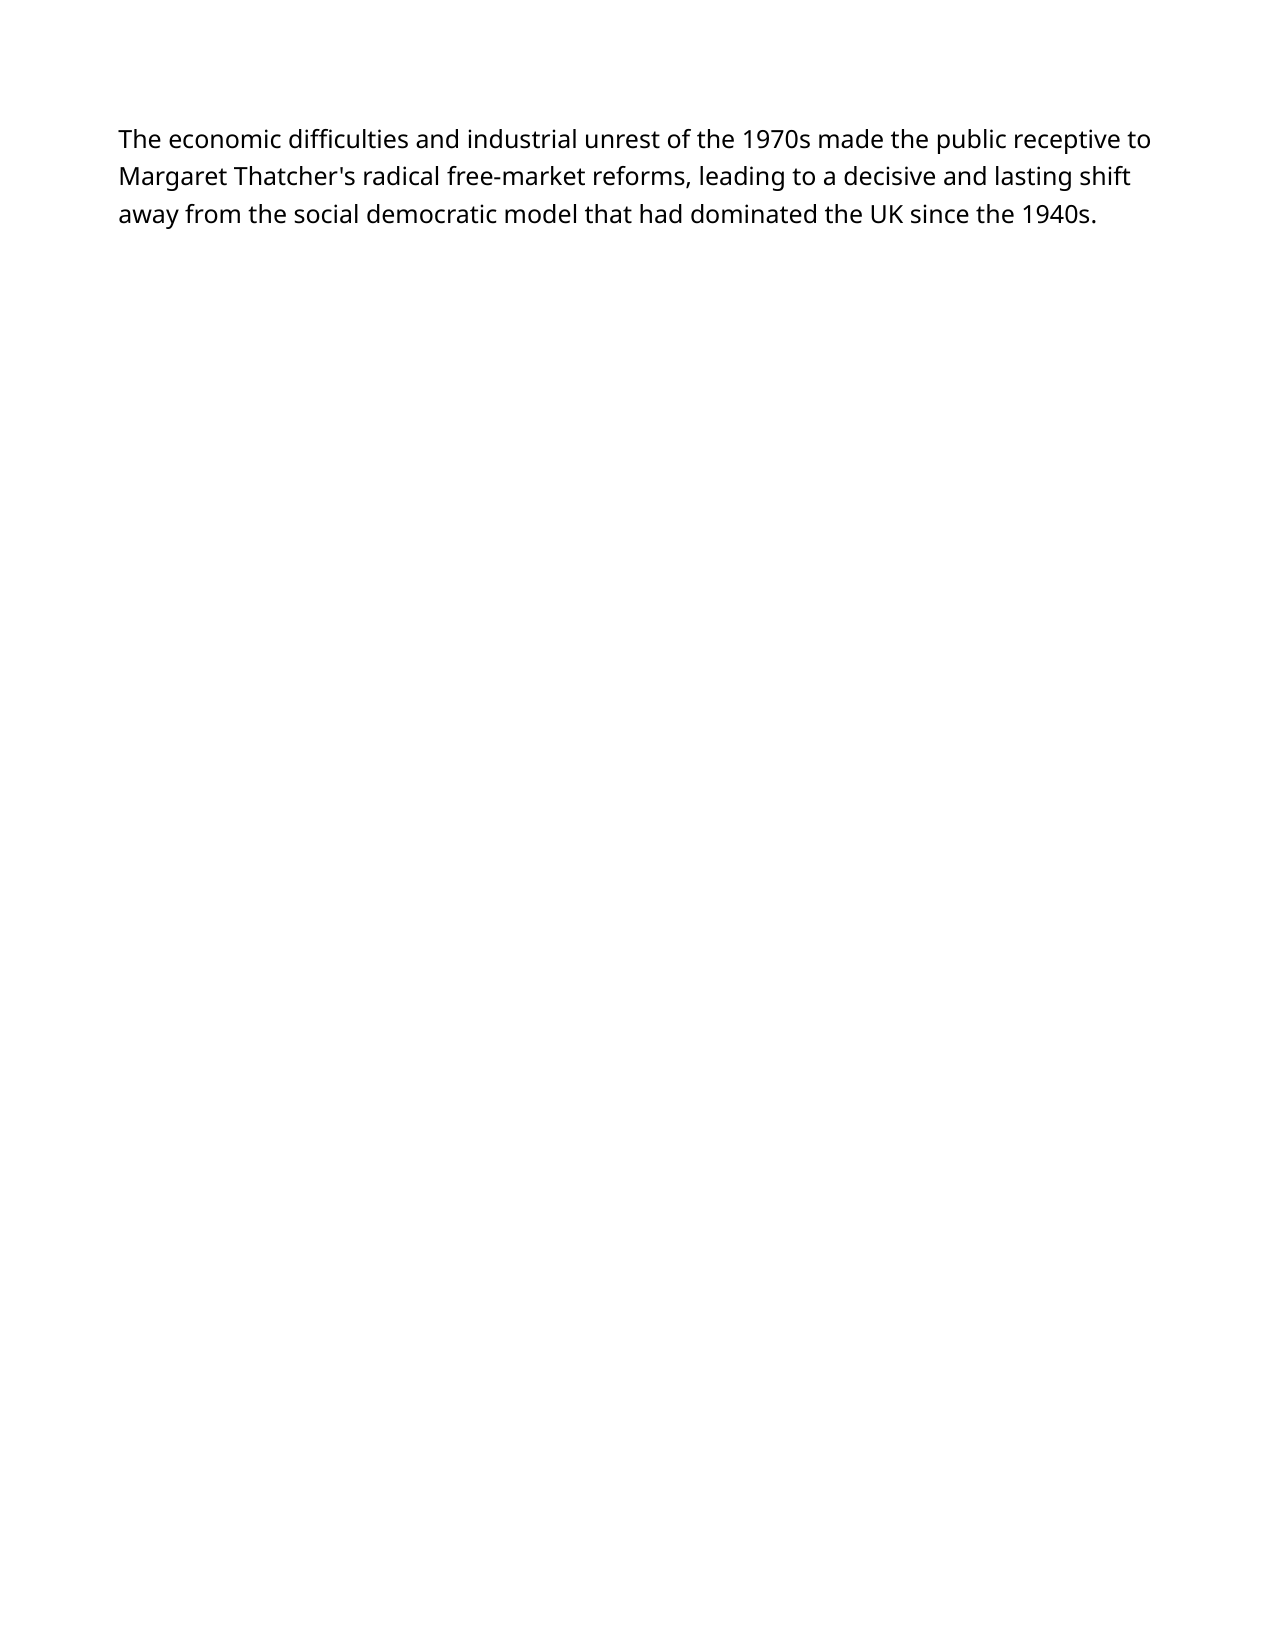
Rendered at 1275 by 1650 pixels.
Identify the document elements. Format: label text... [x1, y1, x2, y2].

text The economic difficulties and industrial unrest of the 1970s made the public receptive to Margaret Thatcher's radical free-market reforms, leading to a decisive and lasting shift away from the social democratic model that had dominated the UK since the 1940s. [118, 118, 1157, 231]
